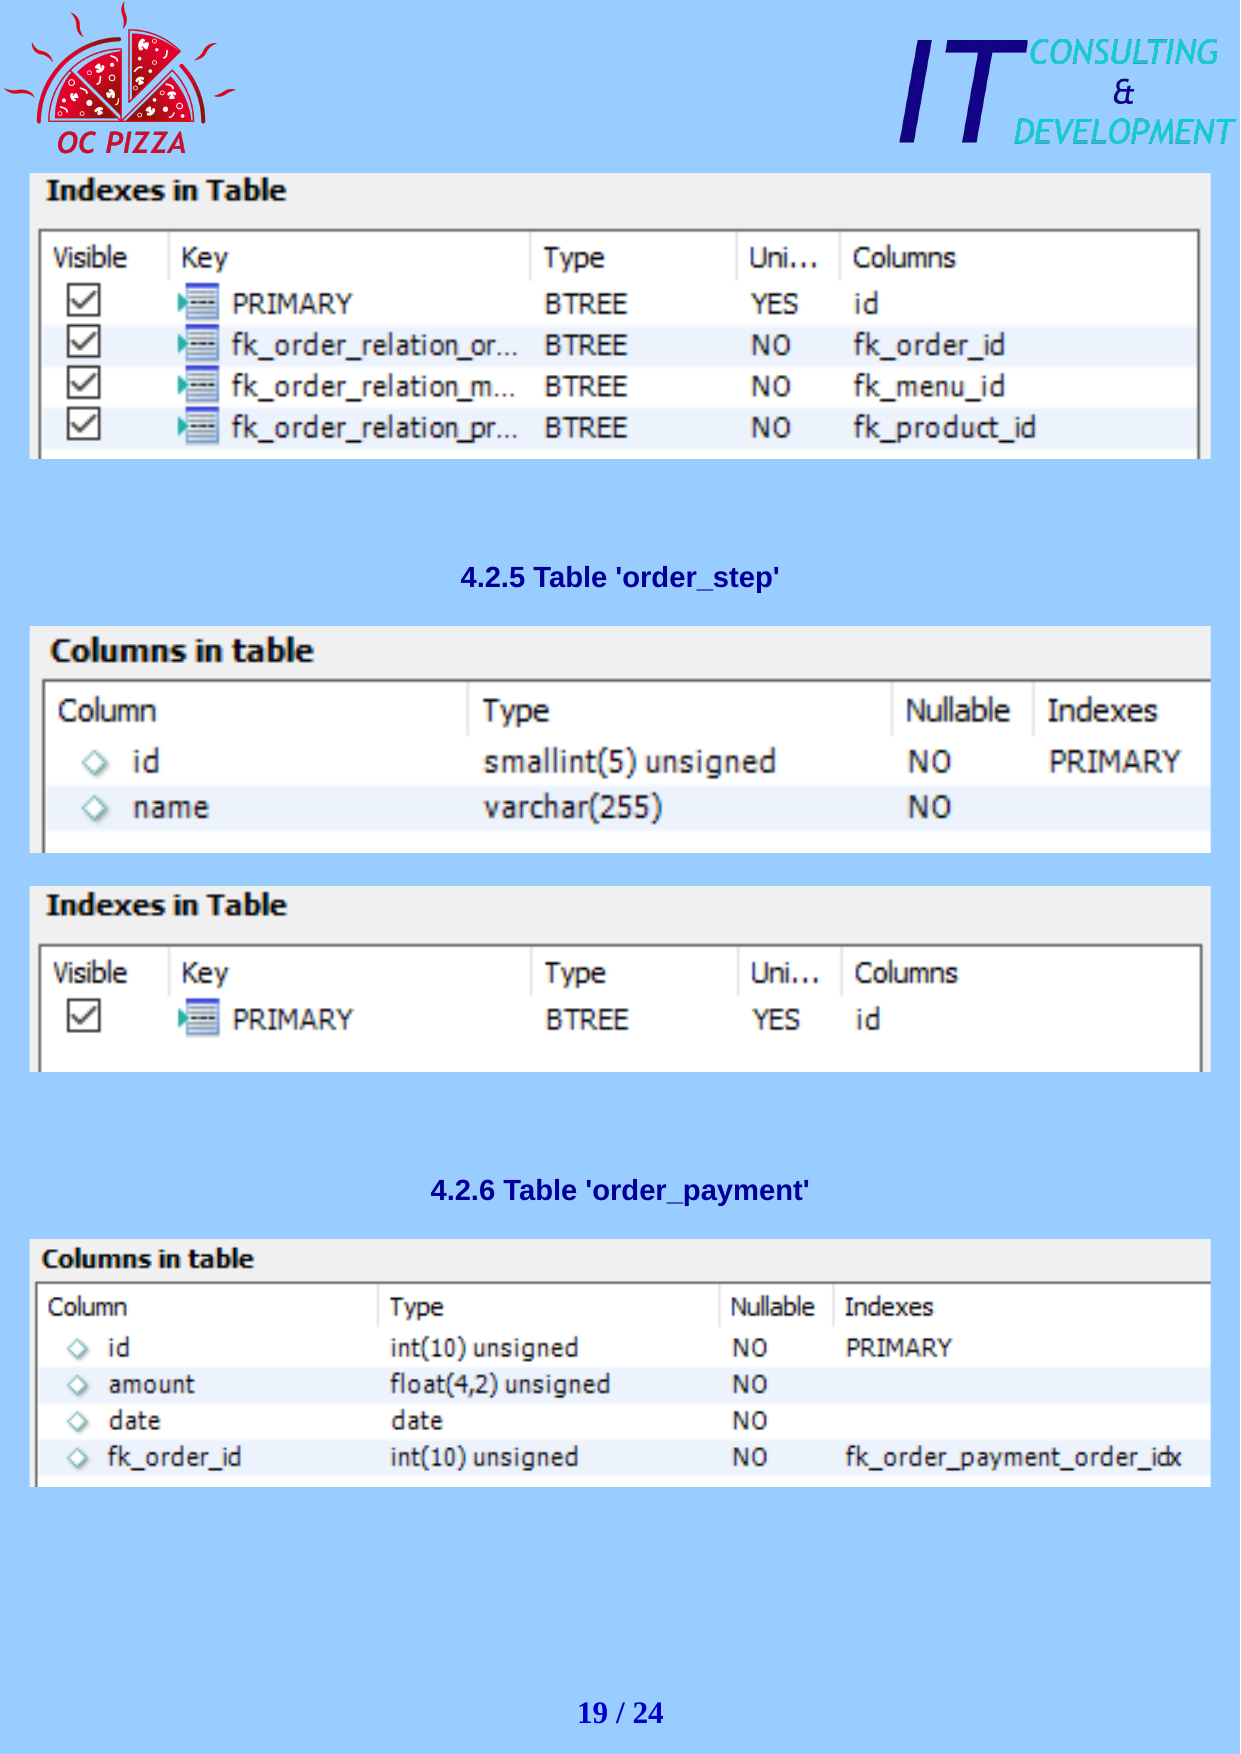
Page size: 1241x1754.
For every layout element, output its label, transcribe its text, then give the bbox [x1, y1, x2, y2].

picture [29, 173, 1211, 459]
picture [884, 21, 1240, 163]
text 4.2.6 Table 'order_payment' [0, 1173, 1240, 1206]
text 4.2.5 Table 'order_step' [0, 560, 1240, 593]
picture [29, 886, 1211, 1072]
picture [29, 1239, 1211, 1487]
picture [29, 626, 1211, 853]
picture [0, 0, 237, 163]
